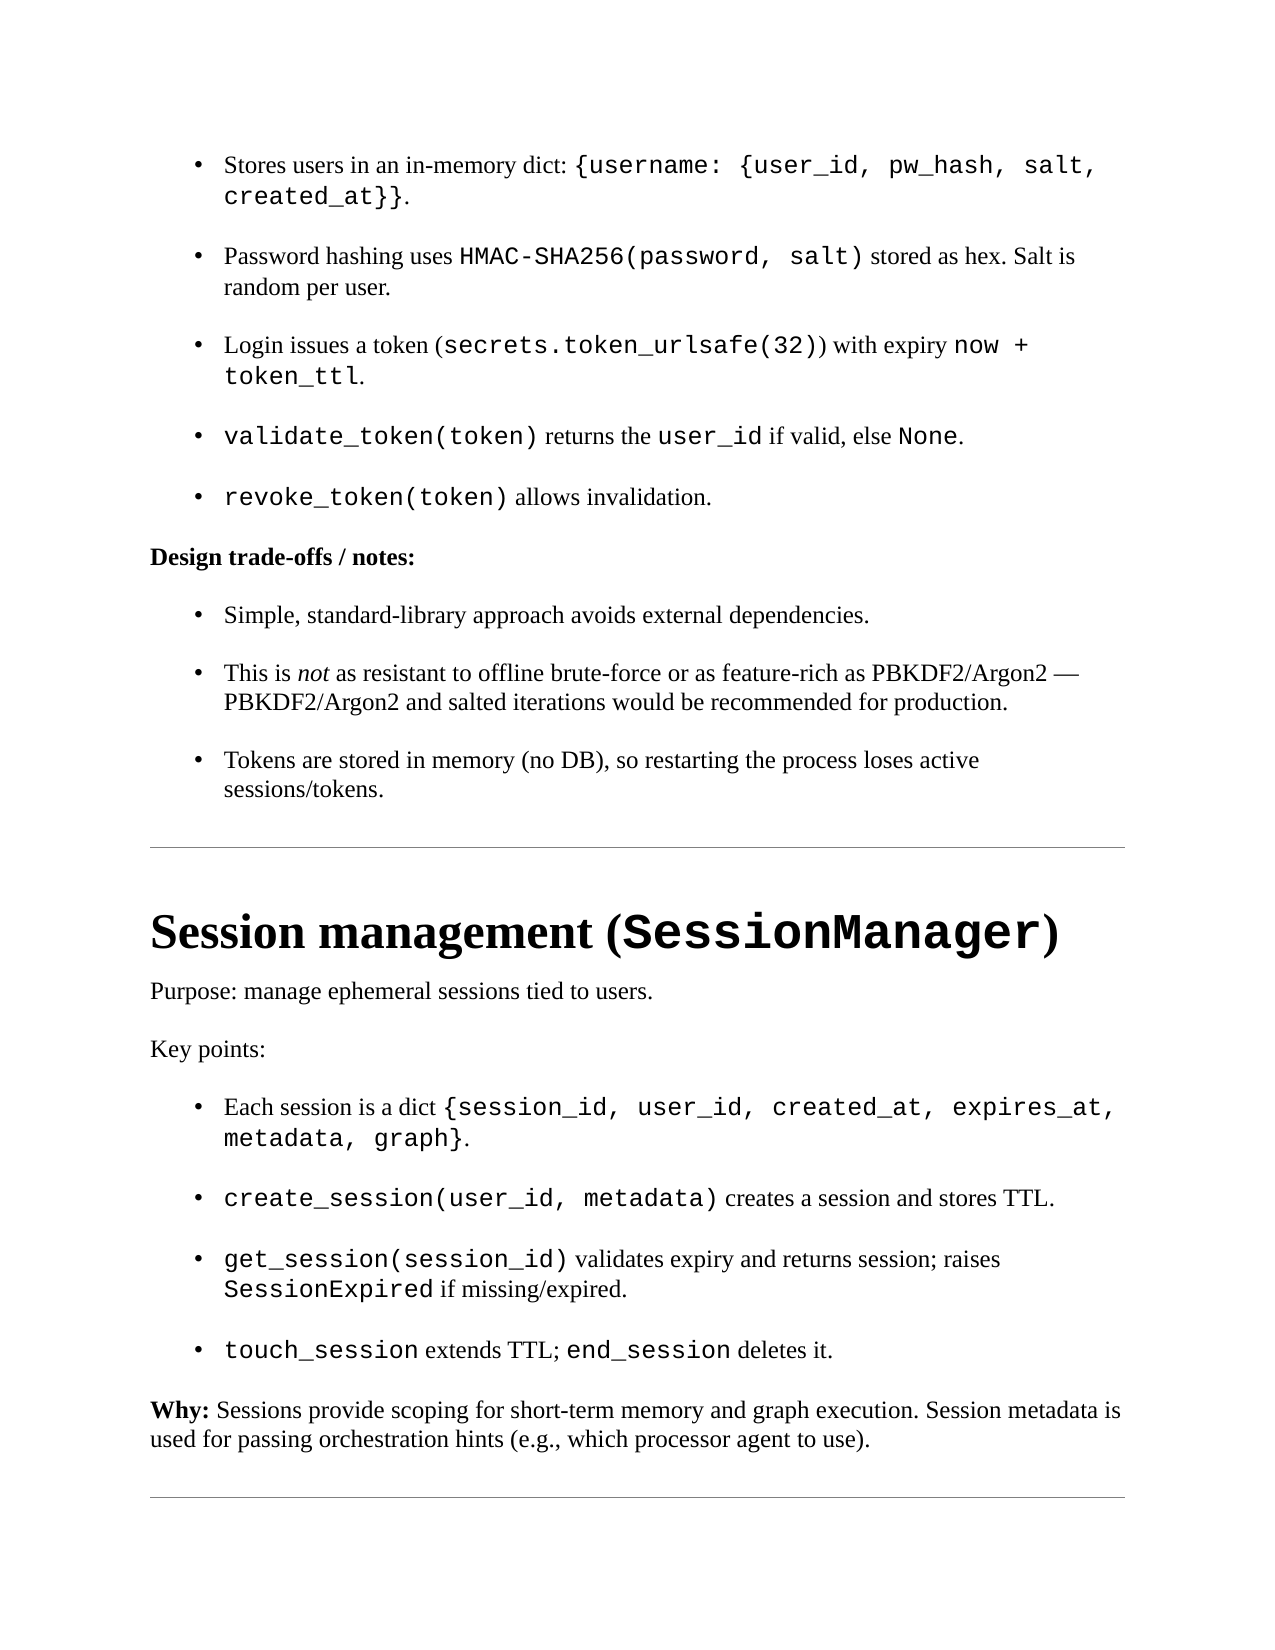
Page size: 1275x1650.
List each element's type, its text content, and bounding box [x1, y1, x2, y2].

list Stores users in an in-memory dict: {username: {user_id, pw_hash, salt, created_at}}. [194, 150, 1125, 212]
list revoke_token(token) allows invalidation. [194, 482, 1125, 512]
list create_session(user_id, metadata) creates a session and stores TTL. [194, 1183, 1125, 1214]
list Tokens are stored in memory (no DB), so restarting the process loses active sessions/tokens. [194, 745, 1125, 803]
list Login issues a token (secrets.token_urlsafe(32)) with expiry now + token_ttl. [194, 330, 1125, 392]
list This is not as resistant to offline brute-force or as feature-rich as PBKDF2/Argon2 — PBKDF2/Argon2 and salted iterations would be recommended for production. [194, 658, 1125, 716]
text Purpose: manage ephemeral sessions tied to users. [150, 976, 1125, 1004]
text Design trade-offs / notes: [150, 542, 1125, 571]
list get_session(session_id) validates expiry and returns session; raises SessionExpired if missing/expired. [194, 1244, 1125, 1305]
list Each session is a dict {session_id, user_id, created_at, expires_at, metadata, graph}. [194, 1092, 1125, 1154]
list Simple, standard-library approach avoids external dependencies. [194, 600, 1125, 629]
text Key points: [150, 1034, 1125, 1063]
subtitle Session management (SessionManager) [150, 902, 1125, 963]
list validate_token(token) returns the user_id if valid, else None. [194, 421, 1125, 452]
list touch_session extends TTL; end_session deletes it. [194, 1335, 1125, 1366]
list Password hashing uses HMAC-SHA256(password, salt) stored as hex. Salt is random per user. [194, 241, 1125, 301]
text Why: Sessions provide scoping for short-term memory and graph execution. Session metadata is used for passing orchestration hints (e.g., which processor agent to use). [150, 1395, 1125, 1453]
